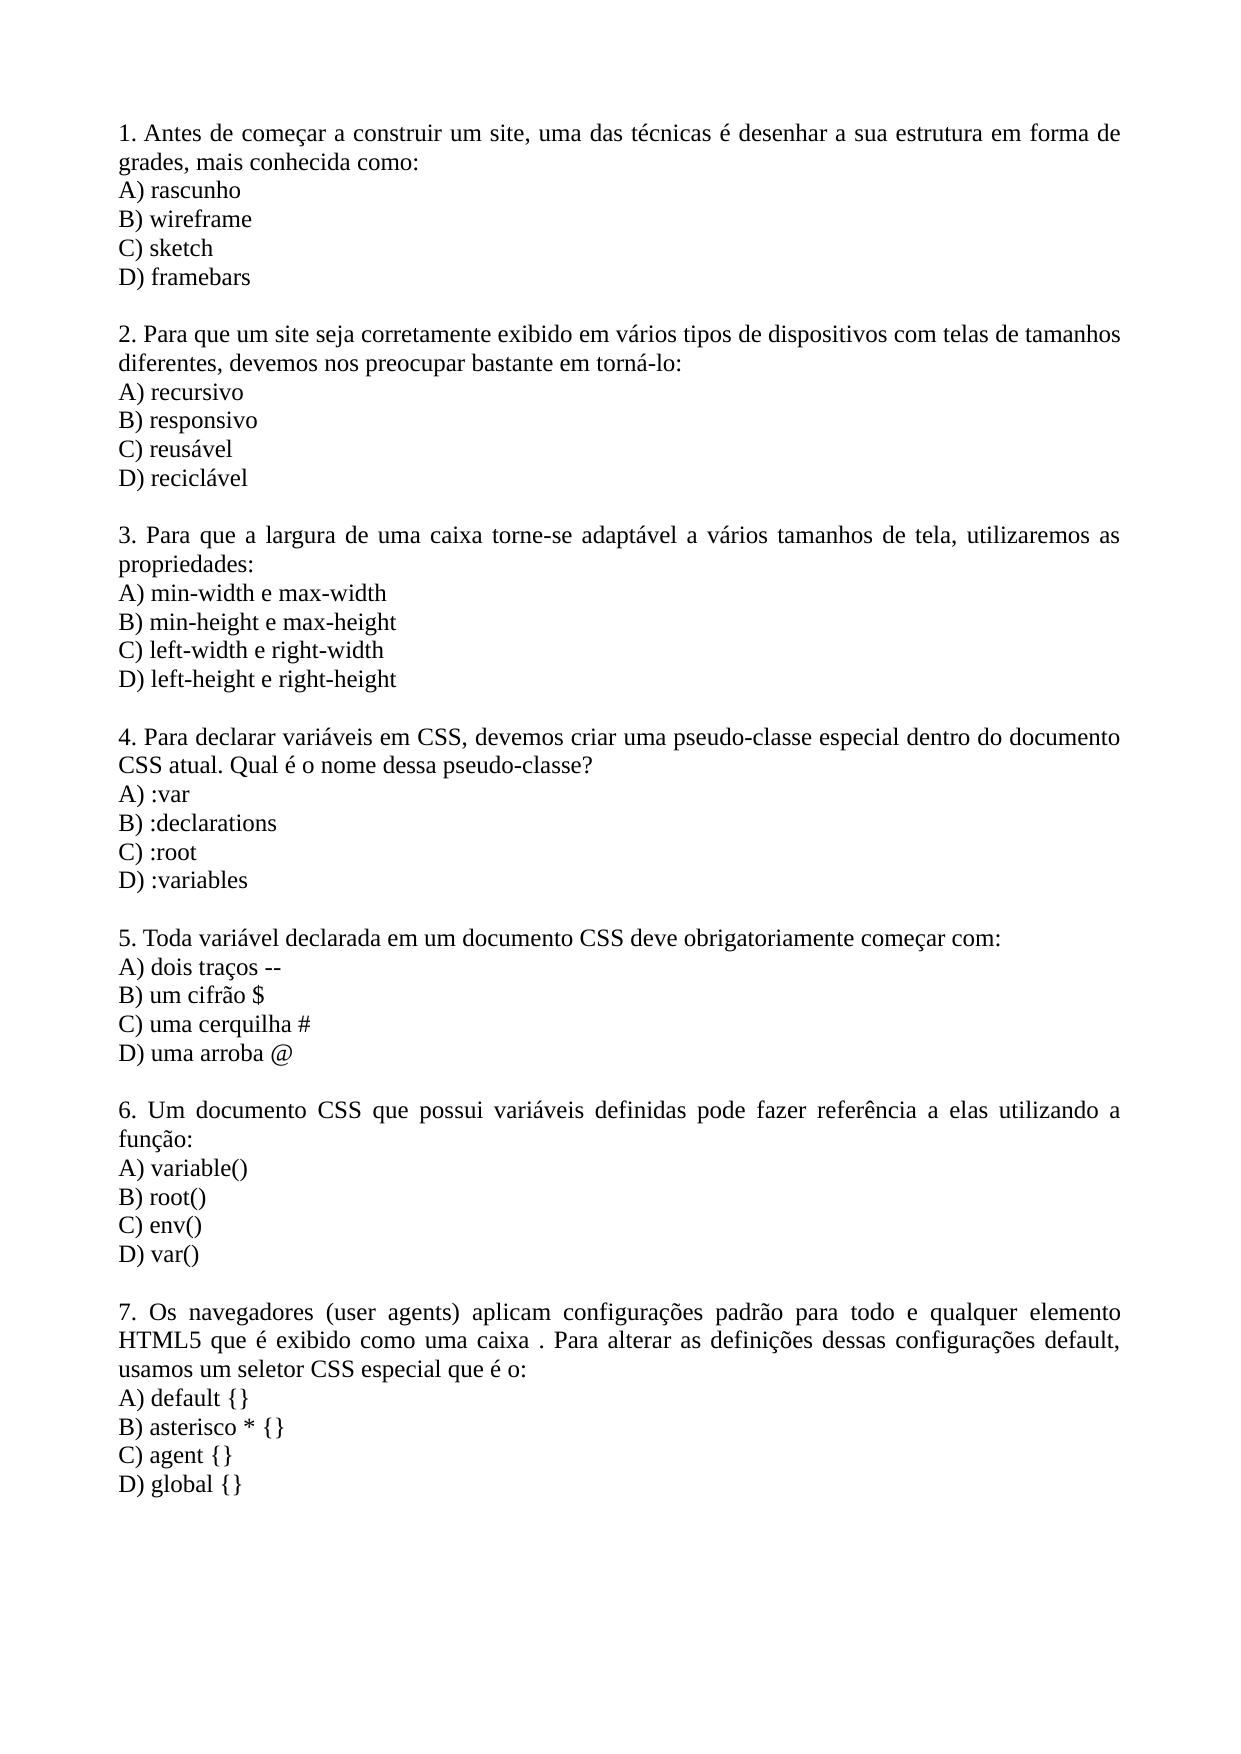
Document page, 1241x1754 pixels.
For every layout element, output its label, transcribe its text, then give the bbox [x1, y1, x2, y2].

text A) variable() [118, 1153, 1122, 1182]
text D) global {} [118, 1469, 1122, 1498]
text B) root() [118, 1182, 1122, 1211]
text B) um cifrão $ [118, 981, 1122, 1009]
text C) agent {} [118, 1441, 1122, 1469]
text A) dois traços -- [118, 952, 1122, 981]
text D) reciclável [118, 463, 1122, 492]
text A) min-width e max-width [118, 578, 1122, 607]
text A) rascunho [118, 176, 1122, 204]
text B) wireframe [118, 204, 1122, 233]
text A) :var [118, 779, 1122, 808]
text A) recursivo [118, 377, 1122, 406]
text 1. Antes de começar a construir um site, uma das técnicas é desenhar a sua estrutura em forma de grades, mais conhecida como: [118, 118, 1122, 176]
text D) var() [118, 1239, 1122, 1268]
text C) reusável [118, 434, 1122, 463]
text C) :root [118, 837, 1122, 866]
text B) :declarations [118, 808, 1122, 837]
text 7. Os navegadores (user agents) aplicam configurações padrão para todo e qualquer elemento HTML5 que é exibido como uma caixa . Para alterar as definições dessas configurações default, usamos um seletor CSS especial que é o: [118, 1297, 1122, 1383]
text 4. Para declarar variáveis em CSS, devemos criar uma pseudo-classe especial dentro do documento CSS atual. Qual é o nome dessa pseudo-classe? [118, 722, 1122, 779]
text C) left-width e right-width [118, 636, 1122, 664]
text D) framebars [118, 262, 1122, 291]
text D) uma arroba @ [118, 1038, 1122, 1067]
text 6. Um documento CSS que possui variáveis definidas pode fazer referência a elas utilizando a função: [118, 1096, 1122, 1153]
text C) env() [118, 1211, 1122, 1239]
text B) min-height e max-height [118, 607, 1122, 636]
text A) default {} [118, 1383, 1122, 1412]
text D) :variables [118, 866, 1122, 894]
text 5. Toda variável declarada em um documento CSS deve obrigatoriamente começar com: [118, 923, 1122, 952]
text D) left-height e right-height [118, 664, 1122, 693]
text 3. Para que a largura de uma caixa torne-se adaptável a vários tamanhos de tela, utilizaremos as propriedades: [118, 521, 1122, 578]
text B) asterisco * {} [118, 1412, 1122, 1441]
text 2. Para que um site seja corretamente exibido em vários tipos de dispositivos com telas de tamanhos diferentes, devemos nos preocupar bastante em torná-lo: [118, 319, 1122, 377]
text C) uma cerquilha # [118, 1009, 1122, 1038]
text B) responsivo [118, 406, 1122, 434]
text C) sketch [118, 233, 1122, 262]
